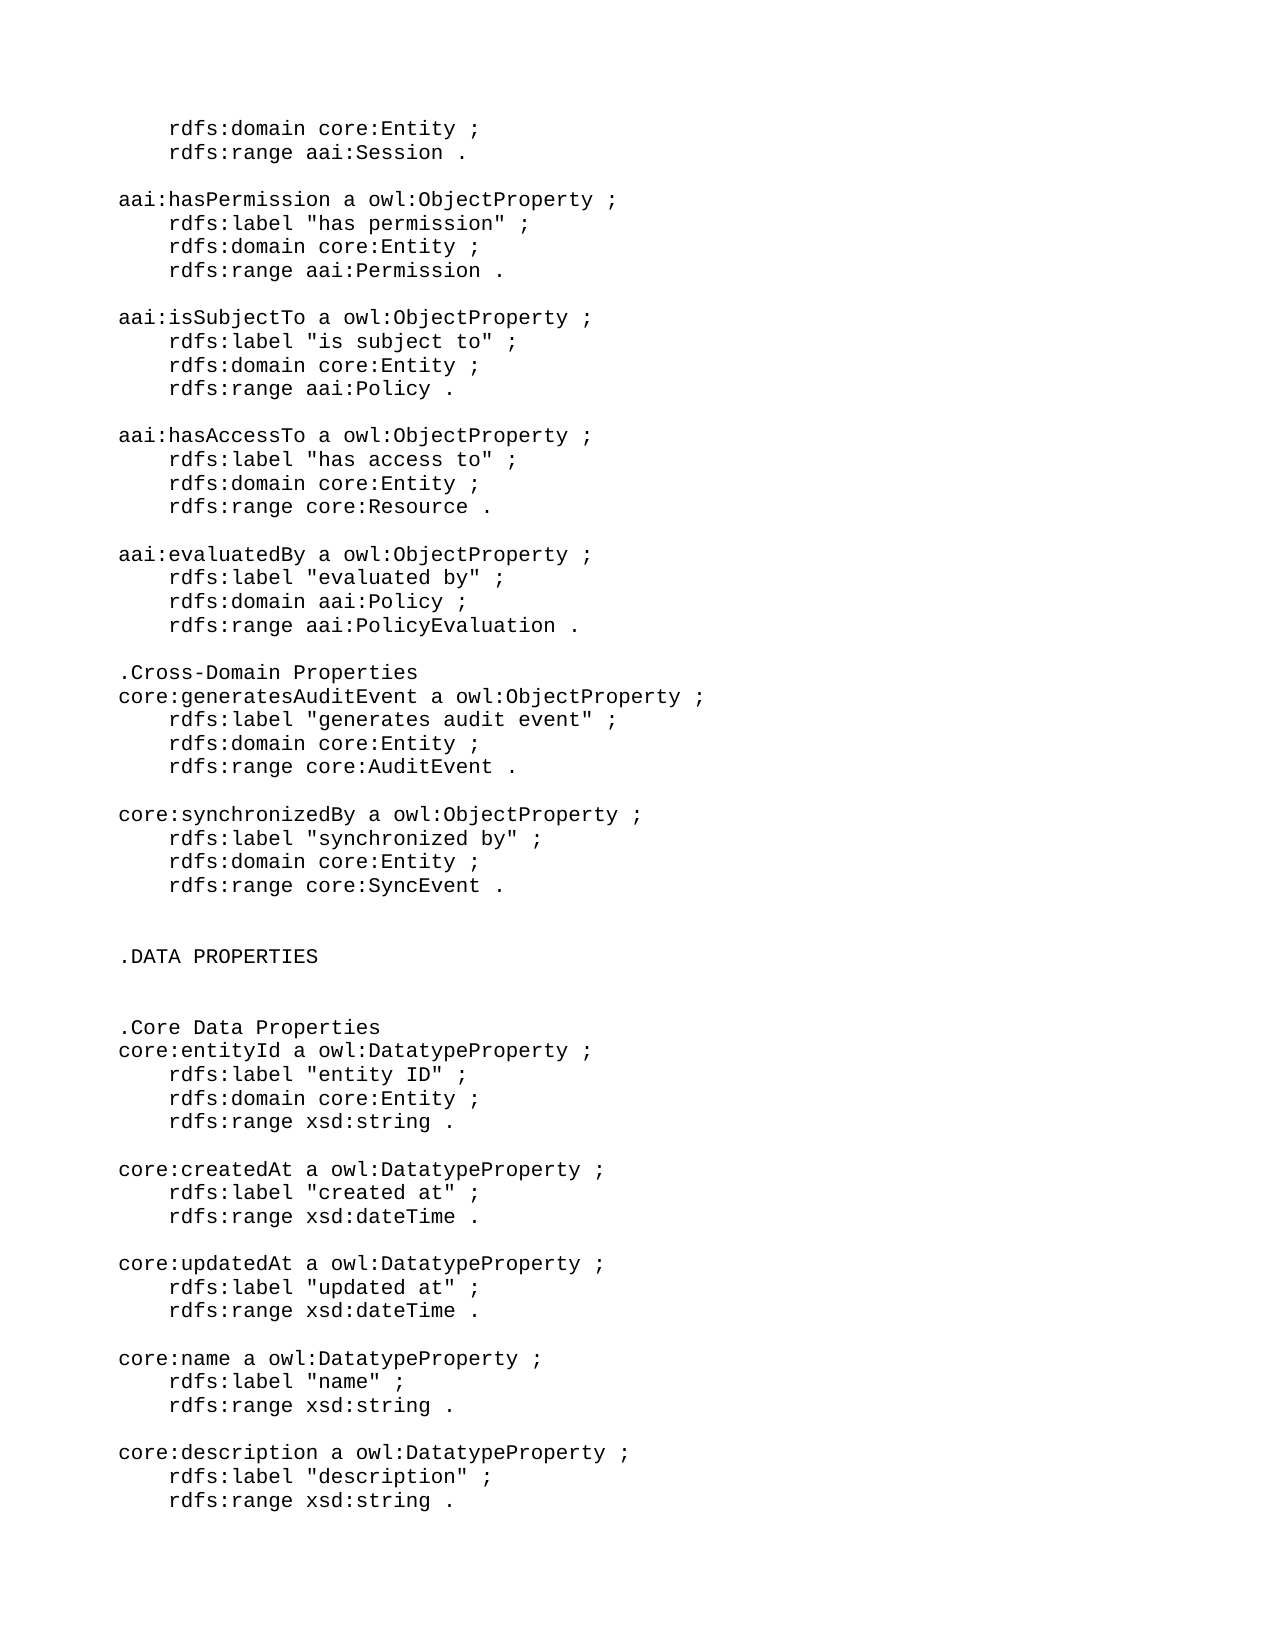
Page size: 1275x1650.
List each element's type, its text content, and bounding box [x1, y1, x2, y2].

text .DATA PROPERTIES [118, 946, 1157, 969]
text rdfs:domain core:Entity ; [118, 118, 1157, 142]
text rdfs:domain aai:Policy ; [118, 591, 1157, 615]
text rdfs:range core:AuditEvent . [118, 757, 1157, 780]
text .Cross-Domain Properties [118, 662, 1157, 686]
text core:entityId a owl:DatatypeProperty ; [118, 1040, 1157, 1064]
text aai:hasAccessTo a owl:ObjectProperty ; [118, 426, 1157, 449]
text .Core Data Properties [118, 1017, 1157, 1040]
text rdfs:domain core:Entity ; [118, 851, 1157, 875]
text rdfs:label "description" ; [118, 1466, 1157, 1489]
text aai:hasPermission a owl:ObjectProperty ; [118, 189, 1157, 213]
text rdfs:range aai:Session . [118, 142, 1157, 165]
text rdfs:label "entity ID" ; [118, 1064, 1157, 1088]
text rdfs:range xsd:string . [118, 1489, 1157, 1513]
text rdfs:domain core:Entity ; [118, 354, 1157, 378]
text rdfs:range xsd:string . [118, 1395, 1157, 1419]
text rdfs:range aai:PolicyEvaluation . [118, 615, 1157, 638]
text rdfs:domain core:Entity ; [118, 236, 1157, 260]
text rdfs:label "synchronized by" ; [118, 827, 1157, 851]
text rdfs:range core:SyncEvent . [118, 875, 1157, 898]
text core:synchronizedBy a owl:ObjectProperty ; [118, 804, 1157, 827]
text core:generatesAuditEvent a owl:ObjectProperty ; [118, 686, 1157, 709]
text core:updatedAt a owl:DatatypeProperty ; [118, 1253, 1157, 1277]
text aai:isSubjectTo a owl:ObjectProperty ; [118, 307, 1157, 331]
text rdfs:range xsd:dateTime . [118, 1206, 1157, 1229]
text rdfs:domain core:Entity ; [118, 1088, 1157, 1111]
text rdfs:domain core:Entity ; [118, 473, 1157, 496]
text core:name a owl:DatatypeProperty ; [118, 1348, 1157, 1371]
text rdfs:range xsd:dateTime . [118, 1300, 1157, 1324]
text rdfs:domain core:Entity ; [118, 733, 1157, 757]
text core:description a owl:DatatypeProperty ; [118, 1442, 1157, 1466]
text rdfs:label "evaluated by" ; [118, 567, 1157, 591]
text rdfs:label "generates audit event" ; [118, 709, 1157, 733]
text rdfs:range xsd:string . [118, 1111, 1157, 1135]
text rdfs:label "updated at" ; [118, 1277, 1157, 1300]
text rdfs:label "has access to" ; [118, 449, 1157, 473]
text rdfs:label "has permission" ; [118, 213, 1157, 236]
text core:createdAt a owl:DatatypeProperty ; [118, 1158, 1157, 1182]
text rdfs:label "is subject to" ; [118, 331, 1157, 354]
text aai:evaluatedBy a owl:ObjectProperty ; [118, 544, 1157, 567]
text rdfs:label "name" ; [118, 1371, 1157, 1395]
text rdfs:range aai:Permission . [118, 260, 1157, 284]
text rdfs:range aai:Policy . [118, 378, 1157, 402]
text rdfs:range core:Resource . [118, 496, 1157, 520]
text rdfs:label "created at" ; [118, 1182, 1157, 1206]
